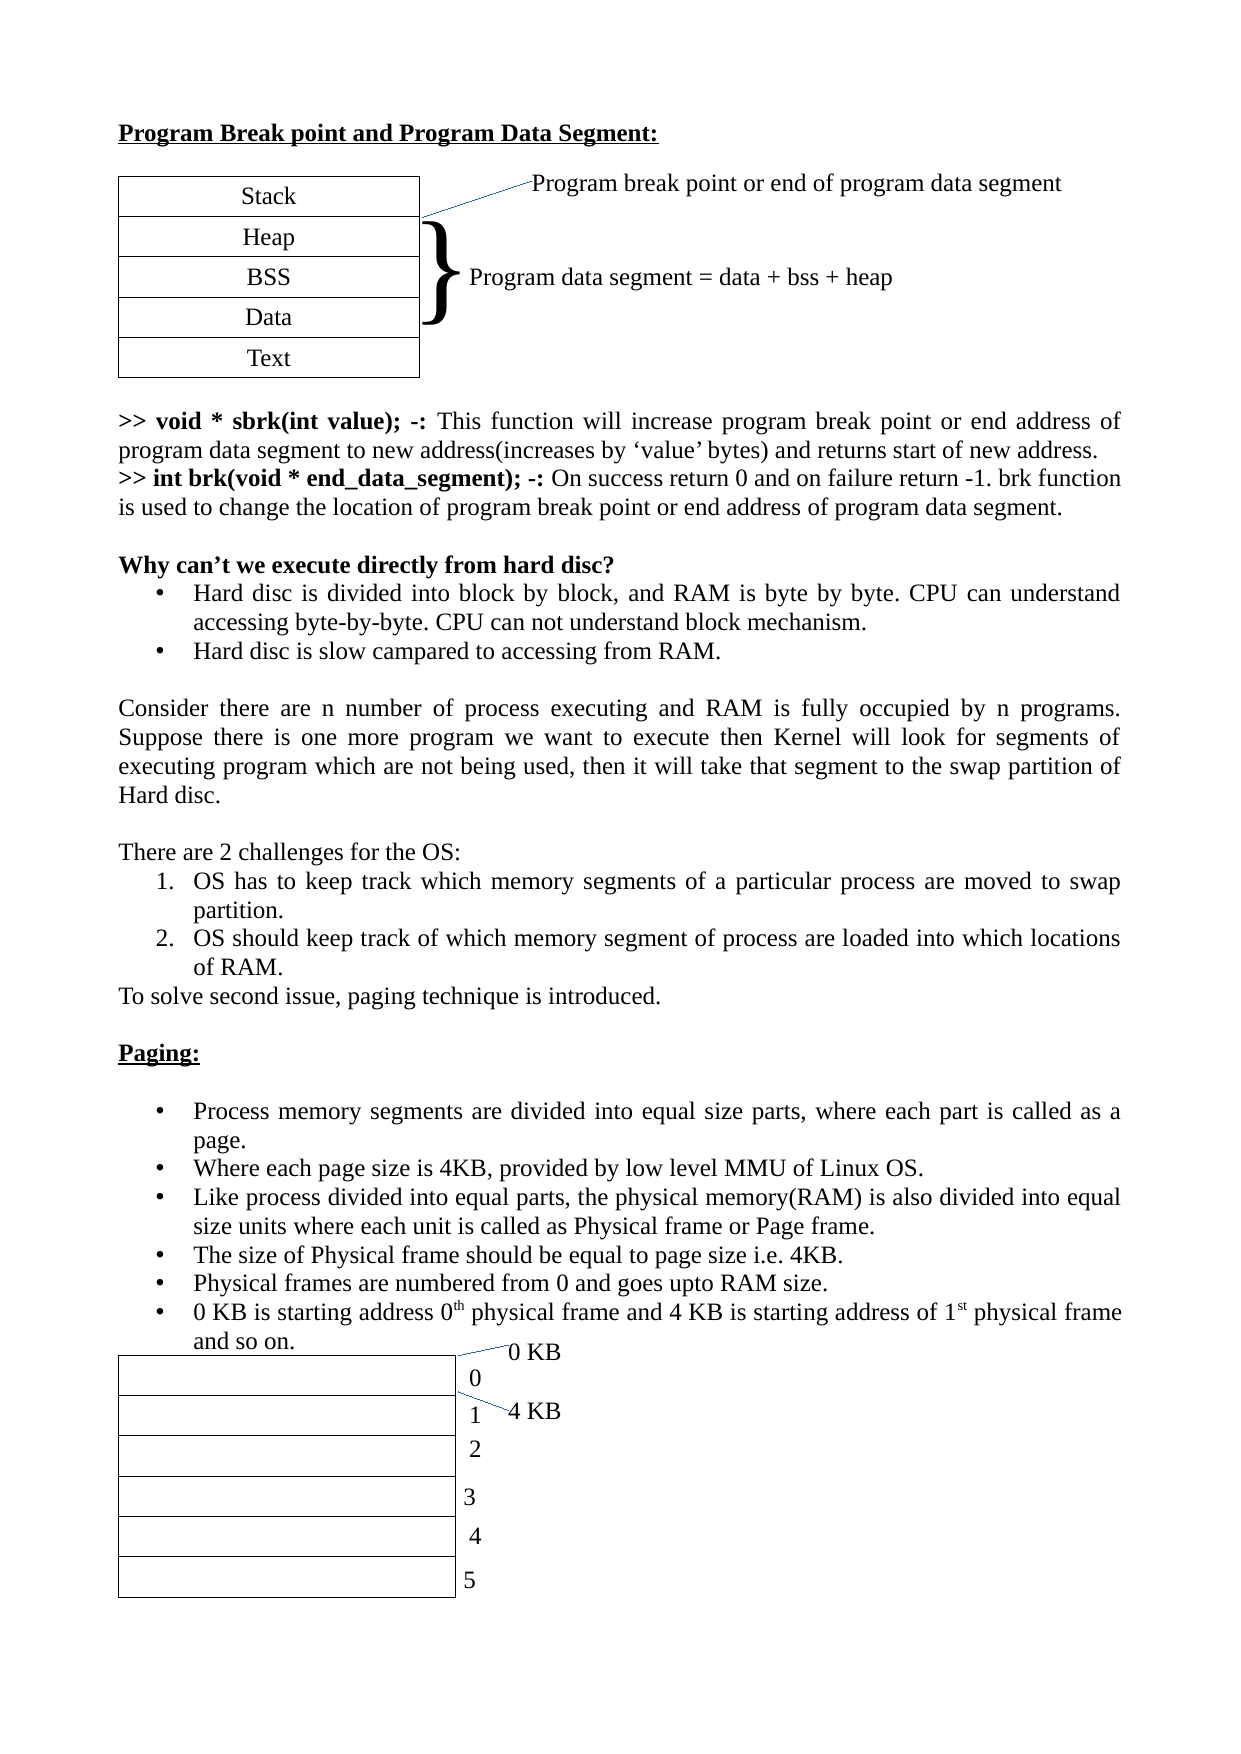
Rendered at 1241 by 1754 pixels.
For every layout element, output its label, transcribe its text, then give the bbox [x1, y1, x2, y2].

list OS has to keep track which memory segments of a particular process are moved to swap partition. [156, 866, 1122, 923]
list 0 KB is starting address 0th physical frame and 4 KB is starting address of 1st physical frame and so on. [156, 1297, 1122, 1355]
list Where each page size is 4KB, provided by low level MMU of Linux OS. [156, 1153, 1122, 1182]
table_cell [119, 1396, 455, 1435]
list Process memory segments are divided into equal size parts, where each part is called as a page. [156, 1096, 1122, 1153]
table_header Stack [119, 177, 419, 216]
text There are 2 challenges for the OS: [118, 837, 1122, 866]
table_cell [119, 1517, 455, 1556]
table_cell [119, 1557, 455, 1597]
list Hard disc is divided into block by block, and RAM is byte by byte. CPU can understand accessing byte-by-byte. CPU can not understand block mechanism. [156, 578, 1122, 636]
list Physical frames are numbered from 0 and goes upto RAM size. [156, 1268, 1122, 1297]
list Like process divided into equal parts, the physical memory(RAM) is also divided into equal size units where each unit is called as Physical frame or Page frame. [156, 1182, 1122, 1240]
text >> int brk(void * end_data_segment); -: On success return 0 and on failure return -1. brk function is used to change the location of program break point or end address of program data segment. [118, 463, 1122, 521]
text Consider there are n number of process executing and RAM is fully occupied by n programs. Suppose there is one more program we want to execute then Kernel will look for segments of executing program which are not being used, then it will take that segment to the swap partition of Hard disc. [118, 693, 1122, 808]
table_cell Data [119, 298, 419, 337]
list OS should keep track of which memory segment of process are loaded into which locations of RAM. [156, 923, 1122, 981]
table_cell Text [119, 338, 419, 377]
text To solve second issue, paging technique is introduced. [118, 981, 1122, 1010]
list Hard disc is slow campared to accessing from RAM. [156, 636, 1122, 665]
table_cell Heap [119, 217, 419, 256]
text >> void * sbrk(int value); -: This function will increase program break point or end address of program data segment to new address(increases by ‘value’ bytes) and returns start of new address. [118, 406, 1122, 463]
table_cell [119, 1477, 455, 1516]
table_cell BSS [119, 257, 419, 297]
text Paging: [118, 1038, 1122, 1067]
table_header [119, 1356, 455, 1395]
text Program Break point and Program Data Segment: [118, 118, 1122, 147]
table_cell [119, 1436, 455, 1476]
list The size of Physical frame should be equal to page size i.e. 4KB. [156, 1240, 1122, 1268]
text Why can’t we execute directly from hard disc? [118, 550, 1122, 578]
